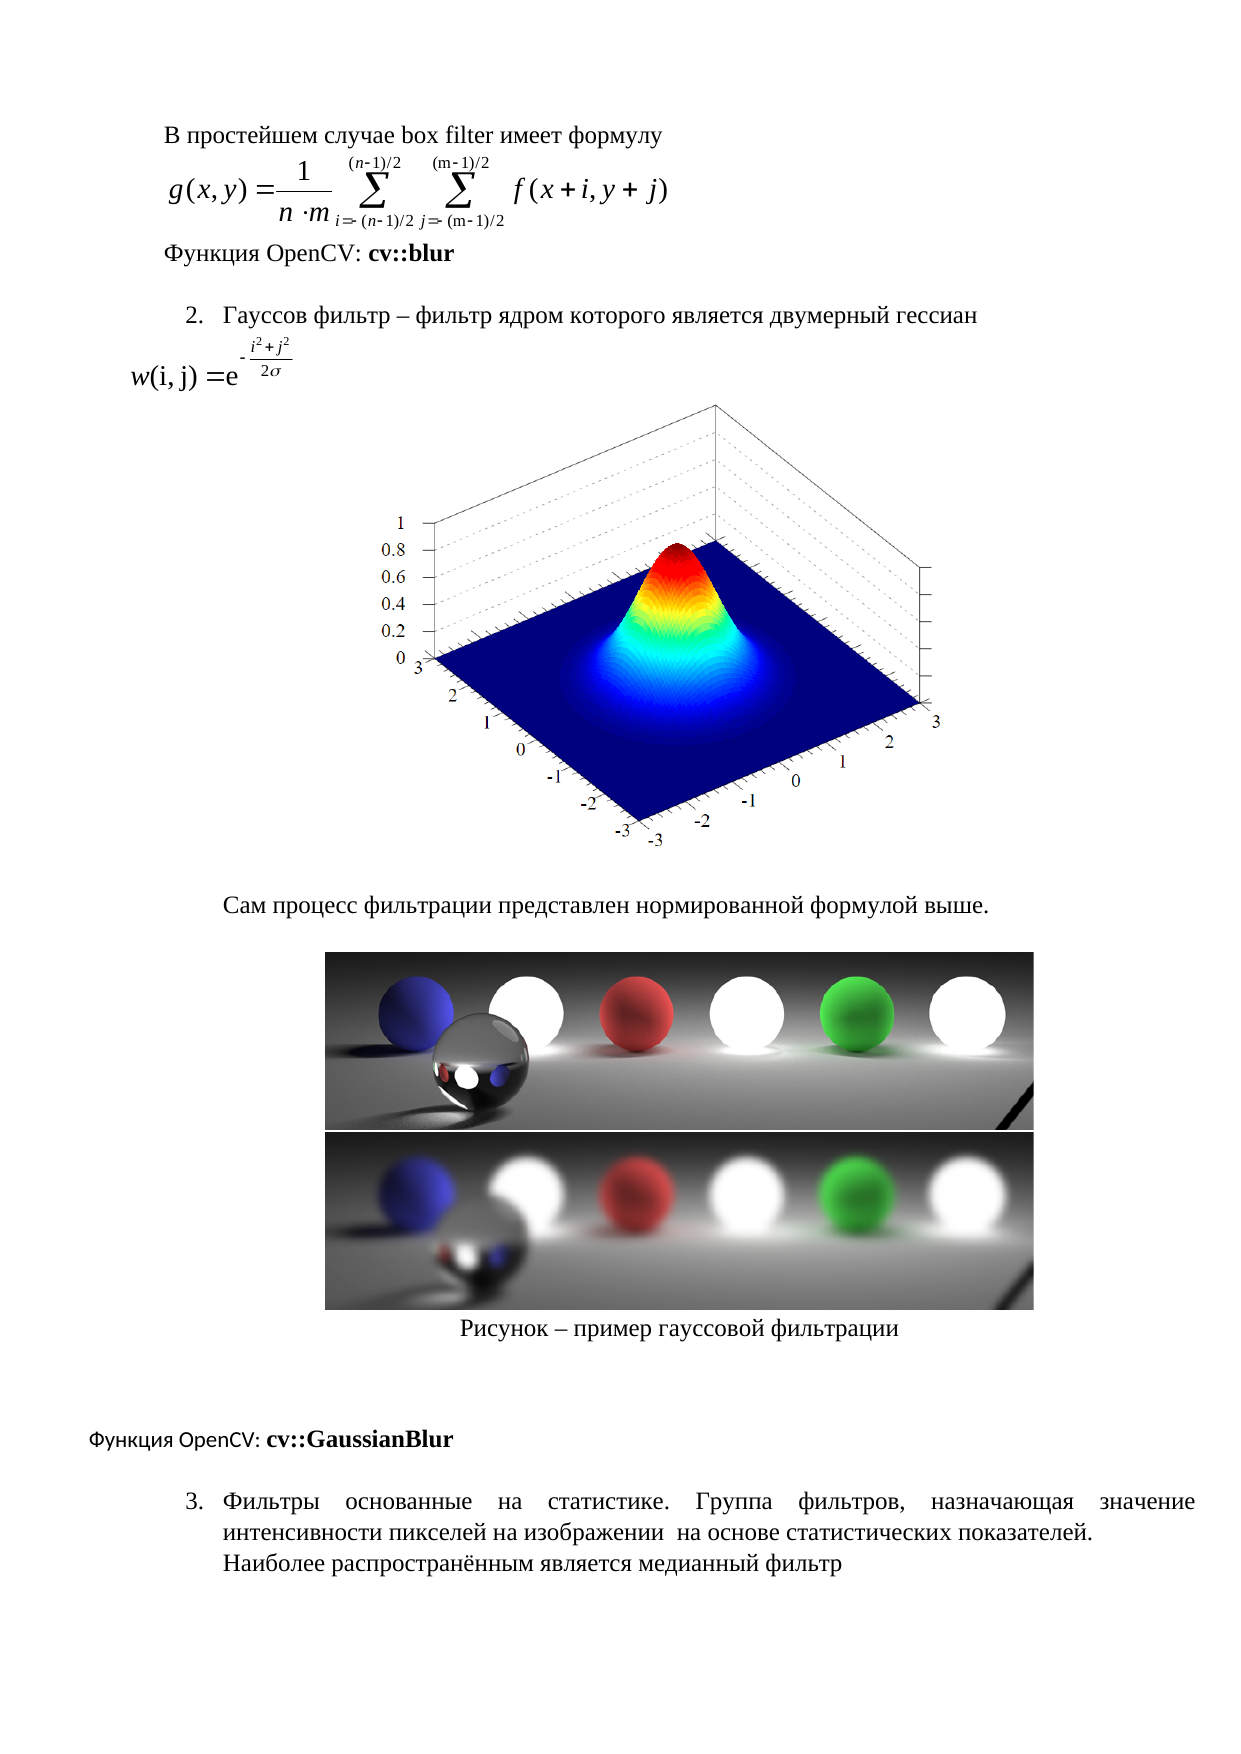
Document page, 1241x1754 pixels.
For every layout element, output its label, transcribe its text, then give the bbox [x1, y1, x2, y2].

text Функция OpenCV: cv::blur [164, 238, 1196, 267]
list Фильтры основанные на статистике. Группа фильтров, назначающая значение интенсивности пикселей на изображении на основе статистических показателей. [185, 1486, 1196, 1546]
text Наиболее распространённым является медианный фильтр [164, 1548, 1196, 1577]
table_header Функция OpenCV: cv::GaussianBlur [87, 1423, 460, 1455]
picture [357, 399, 965, 857]
picture [325, 952, 1034, 1130]
picture [325, 1132, 1034, 1310]
text В простейшем случае box filter имеет формулу [164, 120, 1196, 148]
table_header [460, 1423, 468, 1455]
list Гауссов фильтр – фильтр ядром которого является двумерный гессиан [185, 300, 1196, 329]
text Рисунок – пример гауссовой фильтрации [162, 1313, 1196, 1342]
text Сам процесс фильтрации представлен нормированной формулой выше. [164, 890, 1196, 919]
